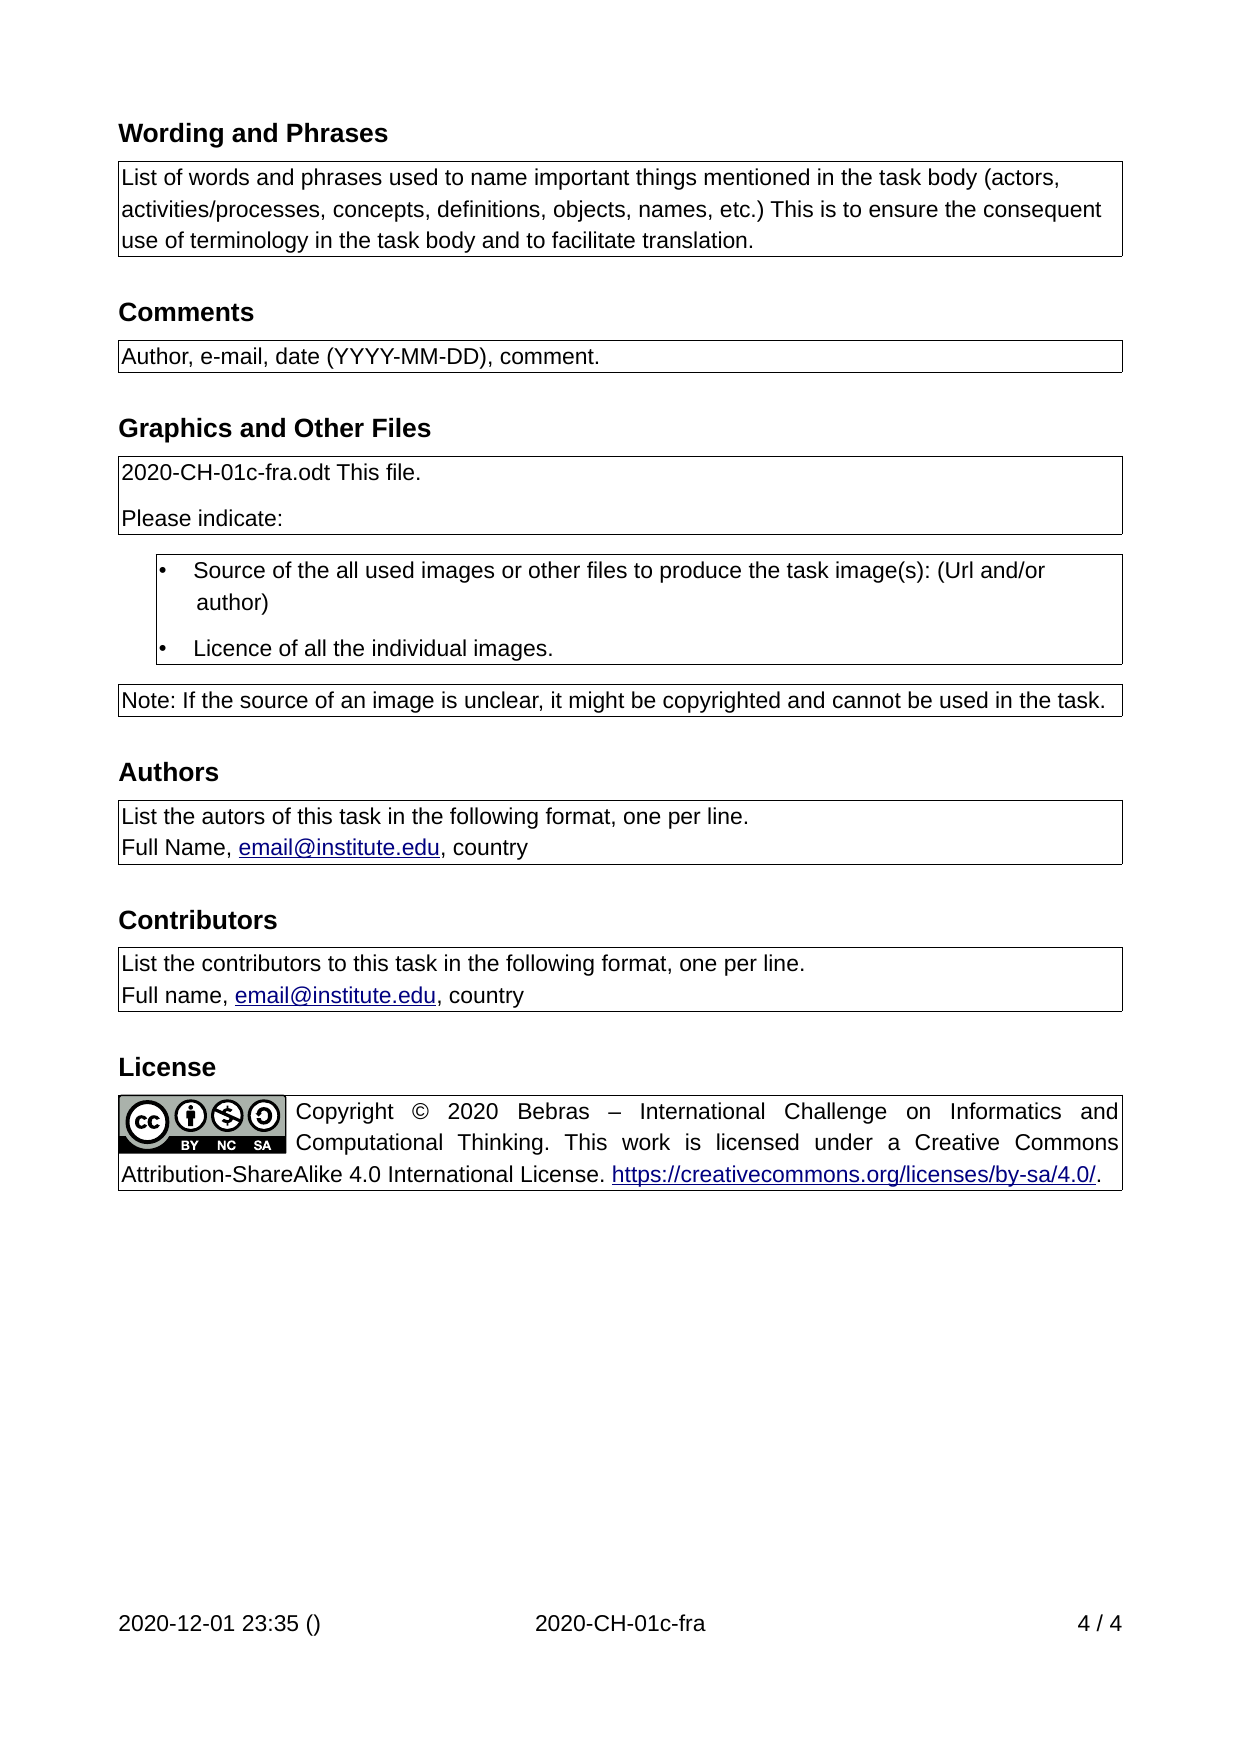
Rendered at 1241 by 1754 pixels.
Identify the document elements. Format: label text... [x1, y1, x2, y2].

text Copyright © 2020 Bebras – International Challenge on Informatics and Computational Thinking. This work is licensed under a Creative Commons Attribution-ShareAlike 4.0 International License. https://creativecommons.org/licenses/by-sa/4.0/. [119, 1096, 1122, 1190]
list Source of the all used images or other files to produce the task image(s): (Url and/or author) [157, 555, 1122, 615]
subtitle Comments [118, 297, 1122, 327]
subtitle Graphics and Other Files [118, 413, 1122, 443]
subtitle Contributors [118, 904, 1122, 935]
subtitle License [118, 1052, 1122, 1082]
text 2020-CH-01c-fra.odt This file. [119, 457, 1122, 485]
text Please indicate: [119, 502, 1122, 534]
list Licence of all the individual images. [157, 632, 1122, 664]
subtitle Authors [118, 757, 1122, 787]
subtitle Wording and Phrases [118, 118, 1122, 148]
text List the autors of this task in the following format, one per line. Full Name, email@institute.edu, country [119, 801, 1122, 864]
text Note: If the source of an image is unclear, it might be copyrighted and cannot be used in the task. [119, 685, 1122, 716]
text Author, e-mail, date (YYYY-MM-DD), comment. [119, 341, 1122, 372]
text List of words and phrases used to name important things mentioned in the task body (actors, activities/processes, concepts, definitions, objects, names, etc.) This is to ensure the consequent use of terminology in the task body and to facilitate translation. [119, 162, 1122, 256]
text List the contributors to this task in the following format, one per line. Full name, email@institute.edu, country [119, 948, 1122, 1011]
